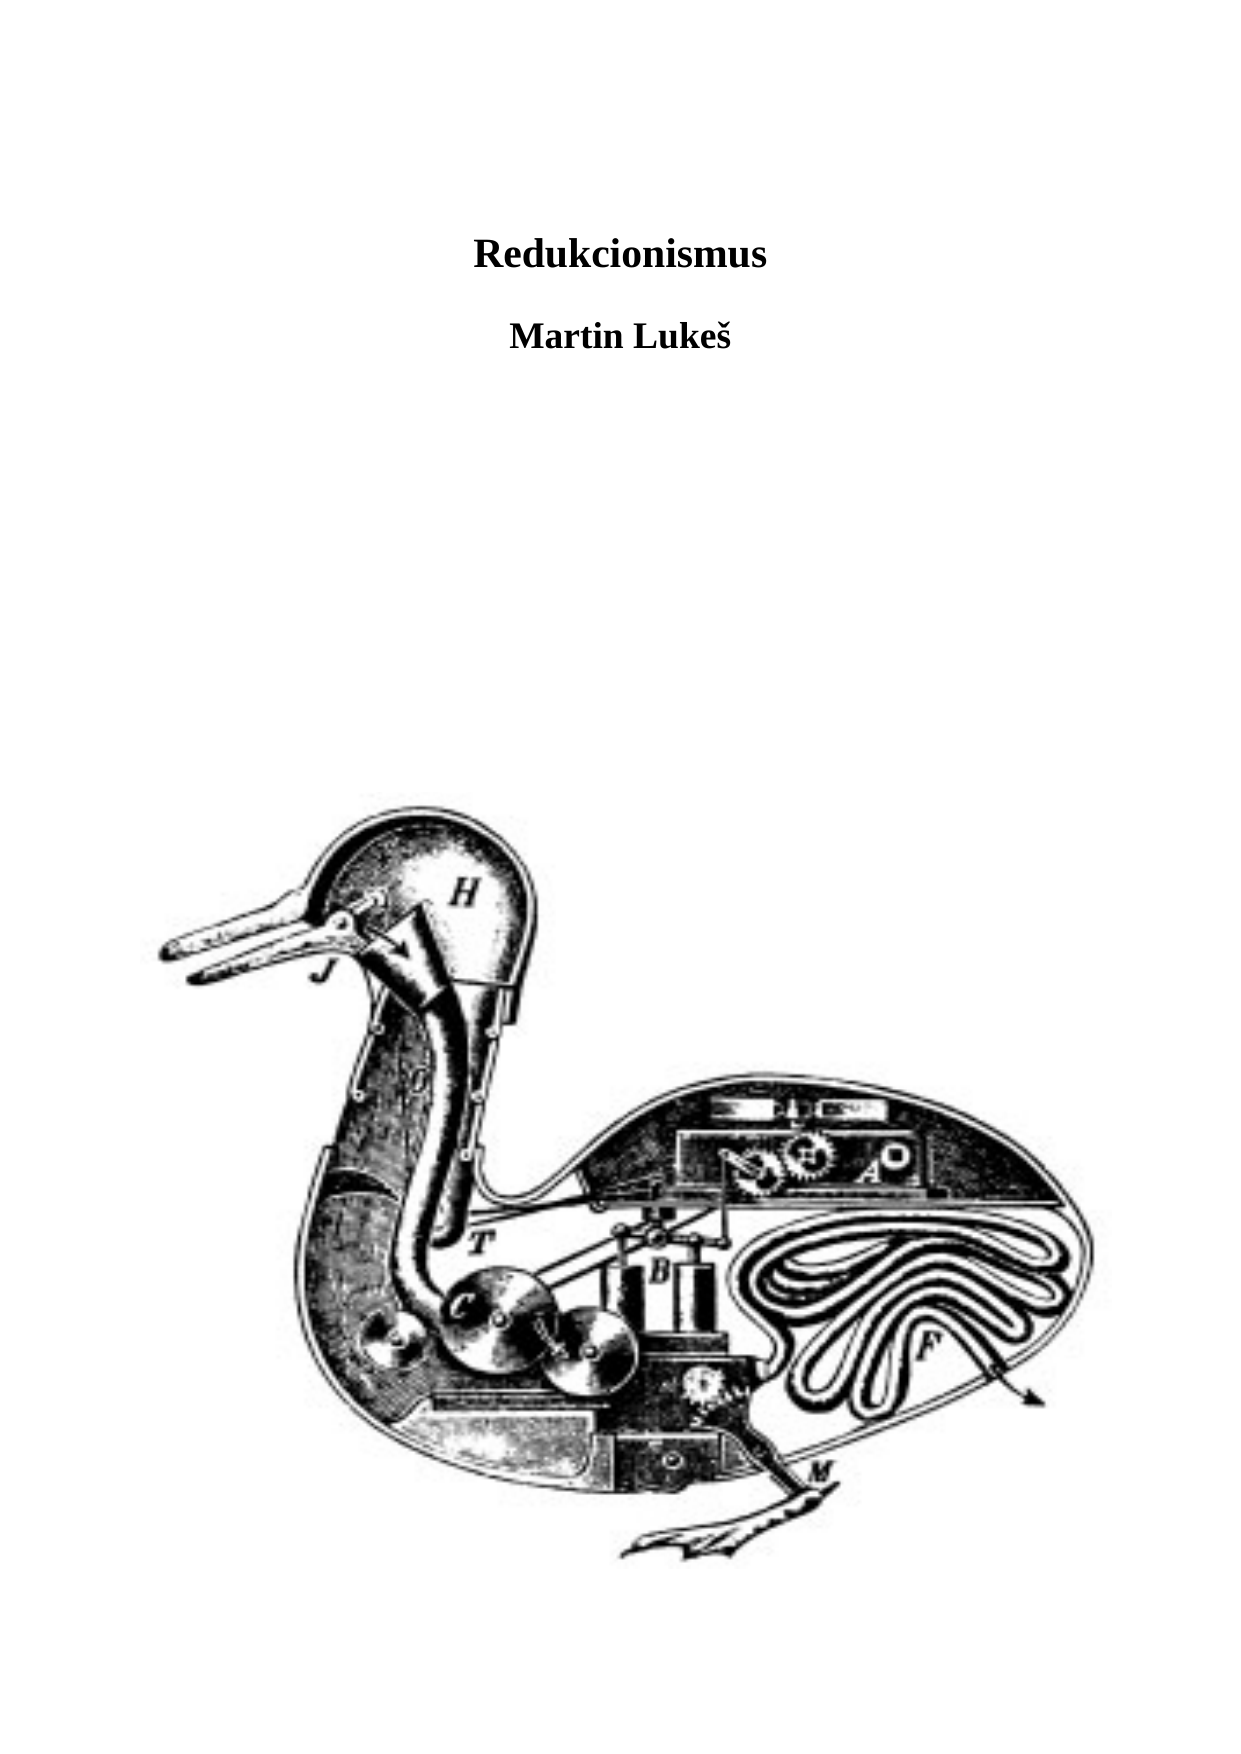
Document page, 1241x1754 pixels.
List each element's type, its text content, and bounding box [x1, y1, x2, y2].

subtitle Martin Lukeš [118, 314, 1122, 357]
picture [139, 792, 1112, 1569]
subtitle Redukcionismus [118, 228, 1122, 276]
